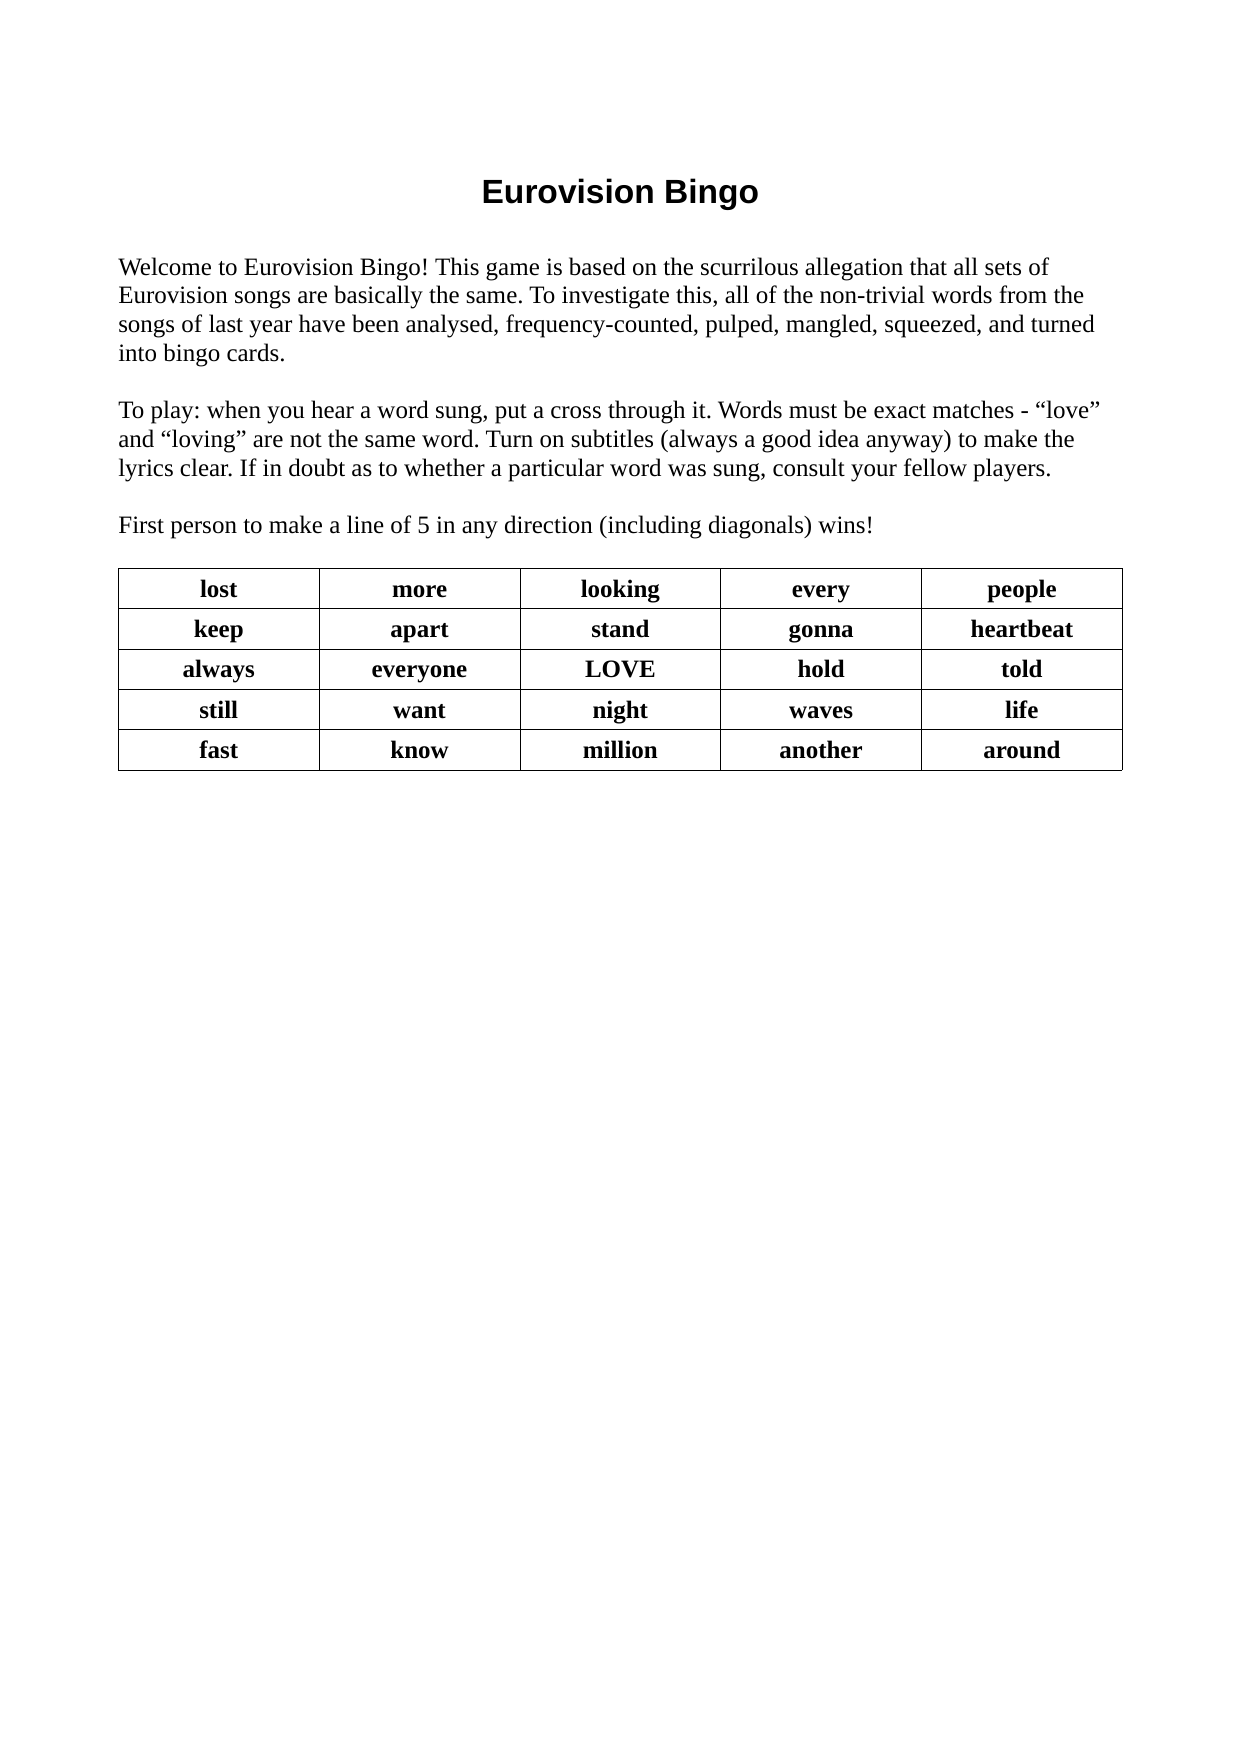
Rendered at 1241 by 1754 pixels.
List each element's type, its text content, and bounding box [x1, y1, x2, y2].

table_header people [922, 569, 1122, 608]
table_cell know [320, 730, 520, 769]
table_header lost [119, 569, 319, 608]
table_cell always [119, 650, 319, 689]
table_cell stand [521, 609, 720, 649]
table_header looking [521, 569, 720, 608]
table_cell told [922, 650, 1122, 689]
table_cell apart [320, 609, 520, 649]
text Welcome to Eurovision Bingo! This game is based on the scurrilous allegation that all sets of Eurovision songs are basically the same. To investigate this, all of the non-trivial words from the songs of last year have been analysed, frequency-counted, pulped, mangled, squeezed, and turned into bingo cards. [118, 252, 1122, 367]
table_cell still [119, 690, 319, 729]
table_cell everyone [320, 650, 520, 689]
subtitle Eurovision Bingo [118, 172, 1122, 211]
text First person to make a line of 5 in any direction (including diagonals) wins! [118, 511, 1122, 539]
table_cell around [922, 730, 1122, 769]
table_cell waves [721, 690, 921, 729]
table_cell night [521, 690, 720, 729]
table_header more [320, 569, 520, 608]
table_cell another [721, 730, 921, 769]
table_cell gonna [721, 609, 921, 649]
table_cell hold [721, 650, 921, 689]
table_cell LOVE [521, 650, 720, 689]
text To play: when you hear a word sung, put a cross through it. Words must be exact matches - “love” and “loving” are not the same word. Turn on subtitles (always a good idea anyway) to make the lyrics clear. If in doubt as to whether a particular word was sung, consult your fellow players. [118, 396, 1122, 482]
table_cell fast [119, 730, 319, 769]
table_cell million [521, 730, 720, 769]
table_cell keep [119, 609, 319, 649]
table_cell want [320, 690, 520, 729]
table_header every [721, 569, 921, 608]
table_cell heartbeat [922, 609, 1122, 649]
table_cell life [922, 690, 1122, 729]
